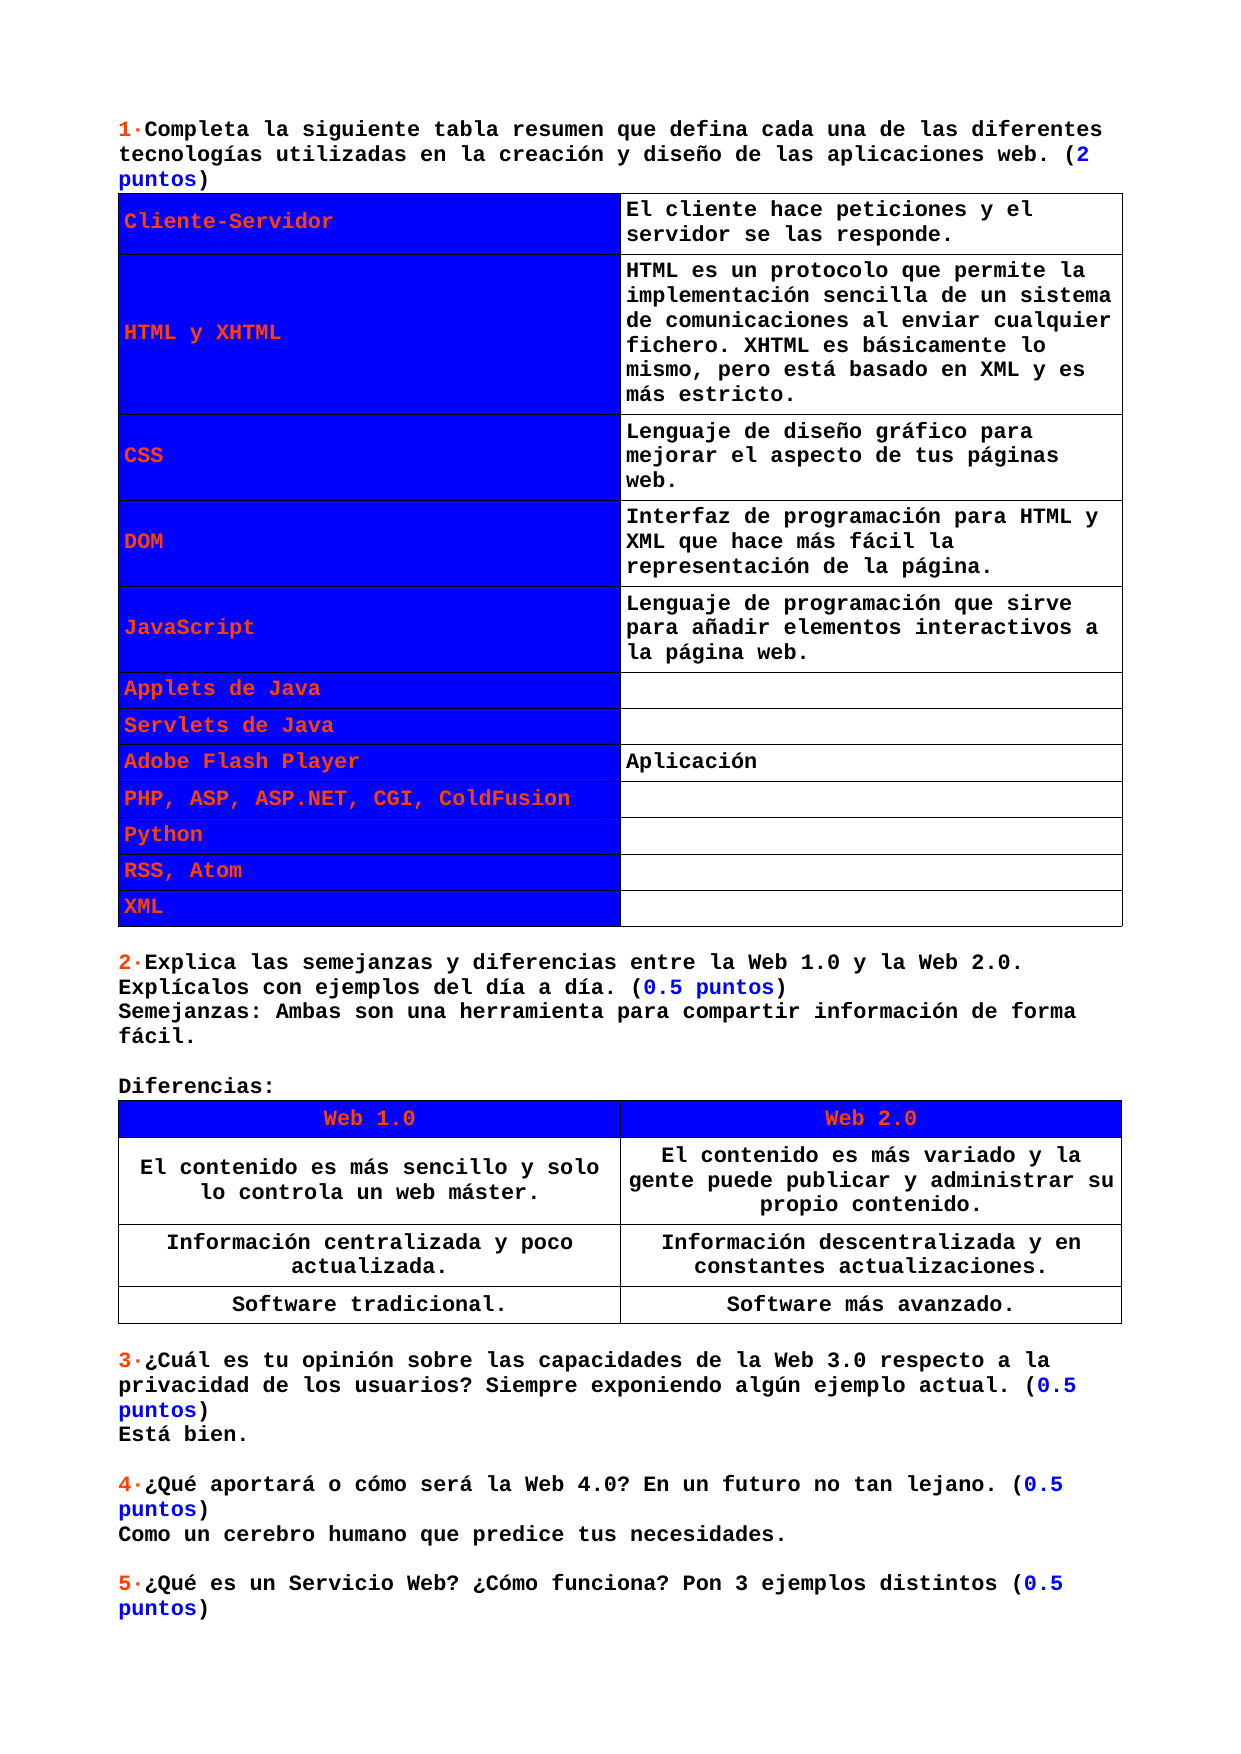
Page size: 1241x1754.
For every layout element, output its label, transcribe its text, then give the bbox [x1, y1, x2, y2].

table_header El cliente hace peticiones y el servidor se las responde. [621, 194, 1122, 254]
table_cell HTML es un protocolo que permite la implementación sencilla de un sistema de comunicaciones al enviar cualquier fichero. XHTML es básicamente lo mismo, pero está basado en XML y es más estricto. [621, 255, 1122, 414]
table_header Web 2.0 [621, 1101, 1121, 1137]
text 1·Completa la siguiente tabla resumen que defina cada una de las diferentes tecnologías utilizadas en la creación y diseño de las aplicaciones web. (2 puntos) [118, 118, 1122, 192]
table_cell Aplicación [621, 745, 1122, 781]
text 5·¿Qué es un Servicio Web? ¿Cómo funciona? Pon 3 ejemplos distintos (0.5 puntos) [118, 1572, 1122, 1622]
table_cell Software más avanzado. [621, 1287, 1121, 1323]
table_cell XML [119, 891, 620, 926]
table_cell Software tradicional. [119, 1287, 620, 1323]
table_cell HTML y XHTML [119, 255, 620, 414]
table_cell JavaScript [119, 587, 620, 672]
table_header Cliente-Servidor [119, 194, 620, 254]
table_cell Applets de Java [119, 673, 620, 708]
table_cell RSS, Atom [119, 855, 620, 890]
table_cell Lenguaje de programación que sirve para añadir elementos interactivos a la página web. [621, 587, 1122, 672]
table_cell [621, 709, 1122, 744]
table_cell [621, 673, 1122, 708]
text Diferencias: [118, 1075, 1122, 1100]
table_cell [621, 891, 1122, 926]
text Está bien. [118, 1424, 1122, 1448]
text Semejanzas: Ambas son una herramienta para compartir información de forma fácil. [118, 1001, 1122, 1050]
text Como un cerebro humano que predice tus necesidades. [118, 1523, 1122, 1548]
table_cell [621, 818, 1122, 854]
table_cell Información centralizada y poco actualizada. [119, 1225, 620, 1286]
table_cell Adobe Flash Player [119, 745, 620, 781]
table_cell Lenguaje de diseño gráfico para mejorar el aspecto de tus páginas web. [621, 415, 1122, 500]
text 3·¿Cuál es tu opinión sobre las capacidades de la Web 3.0 respecto a la privacidad de los usuarios? Siempre exponiendo algún ejemplo actual. (0.5 puntos) [118, 1349, 1122, 1424]
table_cell Python [119, 818, 620, 854]
text 2·Explica las semejanzas y diferencias entre la Web 1.0 y la Web 2.0. Explícalos con ejemplos del día a día. (0.5 puntos) [118, 951, 1122, 1001]
table_cell [621, 782, 1122, 817]
table_header Web 1.0 [119, 1101, 620, 1137]
table_cell PHP, ASP, ASP.NET, CGI, ColdFusion [119, 782, 620, 817]
table_cell DOM [119, 501, 620, 586]
table_cell CSS [119, 415, 620, 500]
table_cell Servlets de Java [119, 709, 620, 744]
table_cell El contenido es más variado y la gente puede publicar y administrar su propio contenido. [621, 1138, 1121, 1224]
table_cell [621, 855, 1122, 890]
table_cell Interfaz de programación para HTML y XML que hace más fácil la representación de la página. [621, 501, 1122, 586]
table_cell Información descentralizada y en constantes actualizaciones. [621, 1225, 1121, 1286]
table_cell El contenido es más sencillo y solo lo controla un web máster. [119, 1138, 620, 1224]
text 4·¿Qué aportará o cómo será la Web 4.0? En un futuro no tan lejano. (0.5 puntos) [118, 1473, 1122, 1523]
